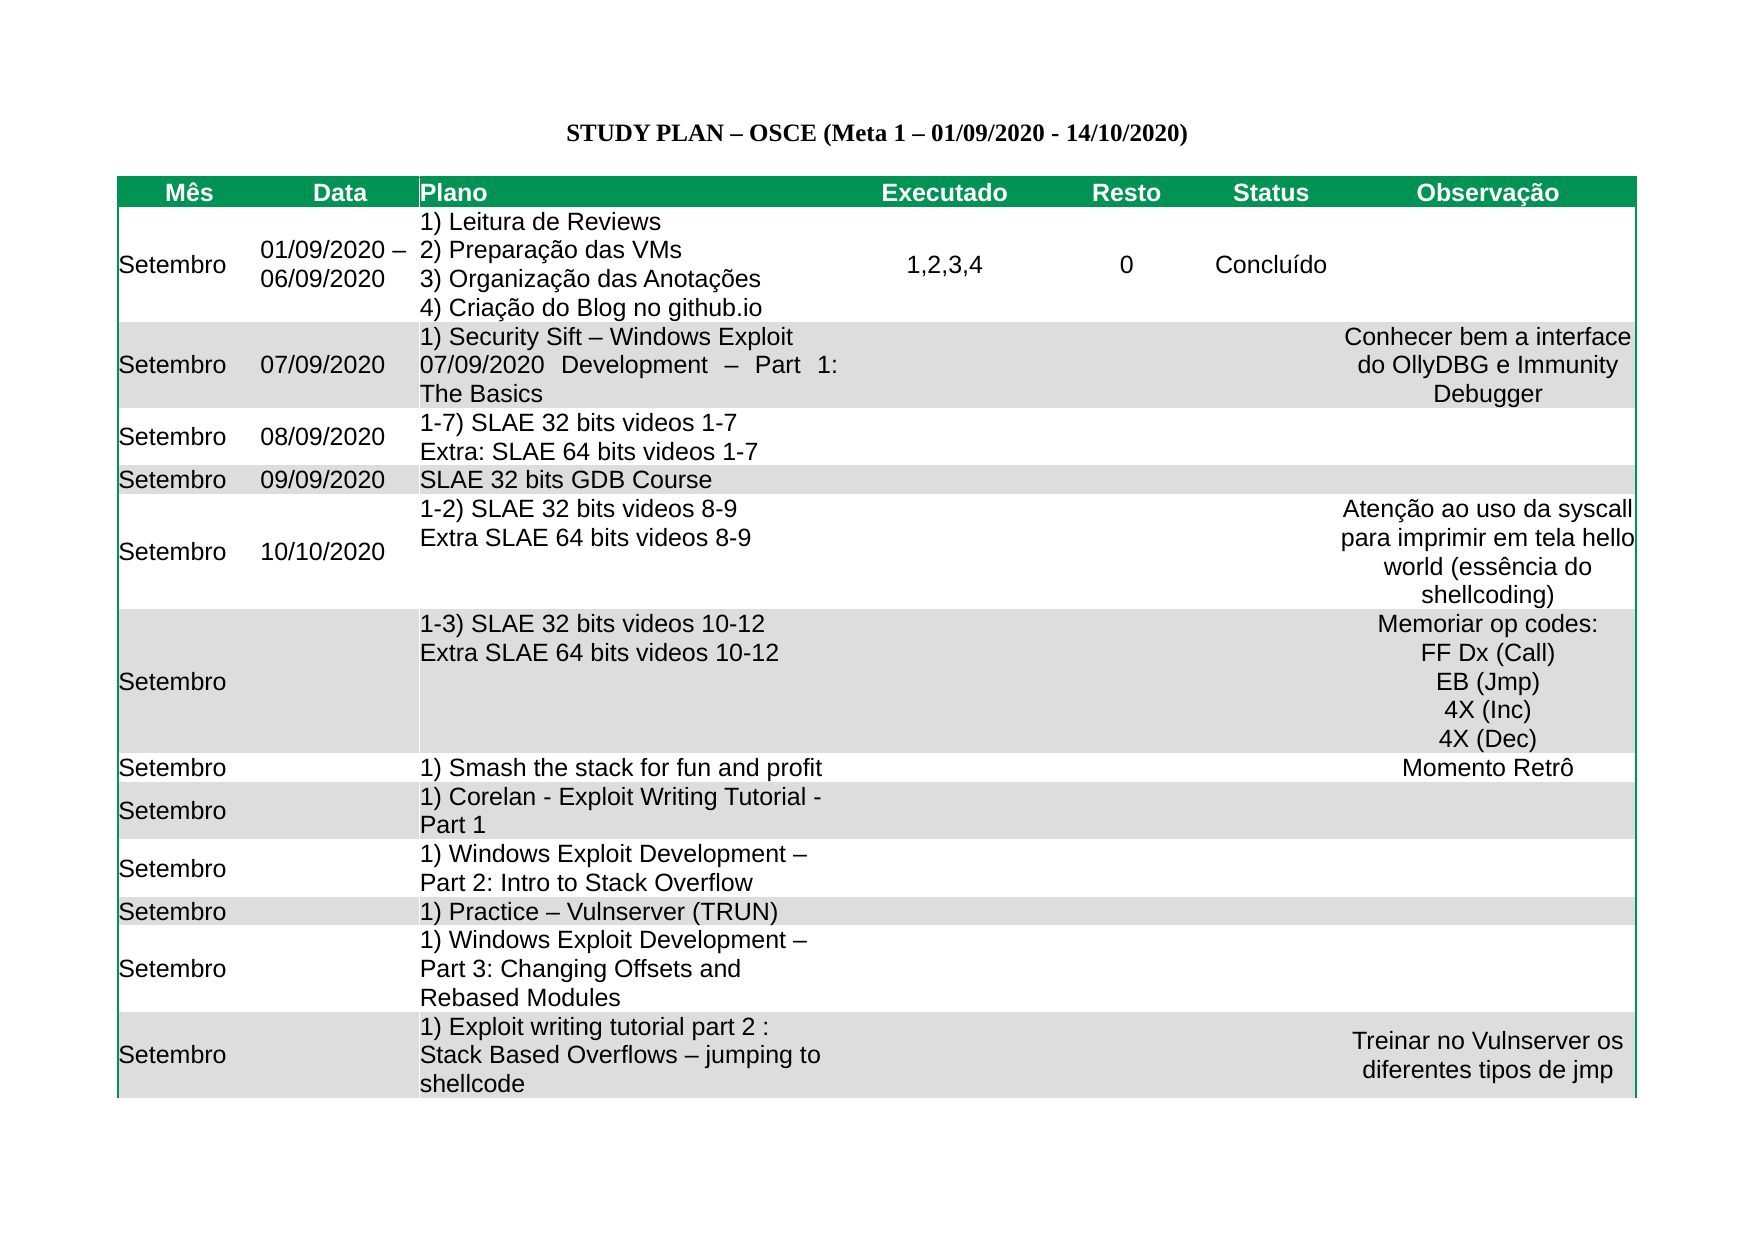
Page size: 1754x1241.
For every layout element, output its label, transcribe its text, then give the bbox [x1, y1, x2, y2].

table_cell [838, 609, 1051, 753]
table_cell [838, 465, 1051, 494]
table_cell Setembro [119, 839, 260, 897]
table_cell [1202, 897, 1340, 925]
table_header Observação [1340, 178, 1635, 207]
table_cell [1340, 925, 1635, 1012]
table_cell Setembro [119, 925, 260, 1012]
table_cell [838, 839, 1051, 897]
table_cell Treinar no Vulnserver os diferentes tipos de jmp [1340, 1012, 1635, 1098]
table_cell Memoriar op codes: FF Dx (Call) EB (Jmp) 4X (Inc) 4X (Dec) [1340, 609, 1635, 753]
table_cell [1051, 925, 1202, 1012]
table_cell [1051, 839, 1202, 897]
table_cell [1202, 753, 1340, 782]
table_cell 09/09/2020 [260, 465, 419, 494]
table_cell [1051, 753, 1202, 782]
table_cell [838, 753, 1051, 782]
table_cell [838, 897, 1051, 925]
table_cell [1202, 609, 1340, 753]
table_cell [1340, 839, 1635, 897]
table_header Plano [420, 178, 838, 207]
table_cell Setembro [119, 494, 260, 609]
table_cell Setembro [119, 465, 260, 494]
table_cell 1) Leitura de Reviews 2) Preparação das VMs 3) Organização das Anotações 4) Criação do Blog no github.io [420, 207, 838, 322]
table_cell 1,2,3,4 [838, 207, 1051, 322]
table_cell Conhecer bem a interface do OllyDBG e Immunity Debugger [1340, 322, 1635, 408]
table_header Status [1202, 178, 1340, 207]
table_cell 1-7) SLAE 32 bits videos 1-7 Extra: SLAE 64 bits videos 1-7 [420, 408, 838, 465]
table_cell 1) Practice – Vulnserver (TRUN) [420, 897, 838, 925]
table_cell Atenção ao uso da syscall para imprimir em tela hello world (essência do shellcoding) [1340, 494, 1635, 609]
table_cell Setembro [119, 753, 260, 782]
table_cell Setembro [119, 897, 260, 925]
table_cell Setembro [119, 782, 260, 839]
table_cell 07/09/2020 [260, 322, 419, 408]
table_cell Concluído [1202, 207, 1340, 322]
table_cell [838, 408, 1051, 465]
table_cell [838, 925, 1051, 1012]
table_cell 0 [1051, 207, 1202, 322]
table_cell [1340, 782, 1635, 839]
table_cell [1202, 465, 1340, 494]
table_header Mês [119, 178, 260, 207]
table_cell [838, 322, 1051, 408]
table_cell 1) Security Sift – Windows Exploit 07/09/2020 Development – Part 1: The Basics [420, 322, 838, 408]
table_cell [1202, 839, 1340, 897]
table_cell Setembro [119, 1012, 260, 1098]
table_cell [1051, 609, 1202, 753]
table_cell [1051, 782, 1202, 839]
table_cell Setembro [119, 322, 260, 408]
table_cell 1) Windows Exploit Development – Part 2: Intro to Stack Overflow [420, 839, 838, 897]
table_cell [260, 925, 419, 1012]
table_header Resto [1051, 178, 1202, 207]
table_cell [1051, 465, 1202, 494]
table_cell SLAE 32 bits GDB Course [420, 465, 838, 494]
table_cell [260, 609, 419, 753]
table_cell 01/09/2020 – 06/09/2020 [260, 207, 419, 322]
table_cell [1340, 408, 1635, 465]
table_cell 08/09/2020 [260, 408, 419, 465]
table_cell [838, 782, 1051, 839]
table_cell [1051, 408, 1202, 465]
table_cell [1340, 897, 1635, 925]
table_cell [1051, 897, 1202, 925]
table_cell [1051, 1012, 1202, 1098]
table_cell Setembro [119, 609, 260, 753]
table_cell 1) Corelan - Exploit Writing Tutorial - Part 1 [420, 782, 838, 839]
table_cell 1-2) SLAE 32 bits videos 8-9 Extra SLAE 64 bits videos 8-9 [420, 494, 838, 609]
table_cell [260, 753, 419, 782]
table_header Executado [838, 178, 1051, 207]
table_cell [838, 494, 1051, 609]
table_cell [1202, 494, 1340, 609]
table_cell [1202, 408, 1340, 465]
table_cell [1051, 322, 1202, 408]
table_cell Setembro [119, 207, 260, 322]
table_cell [260, 1012, 419, 1098]
table_cell [838, 1012, 1051, 1098]
table_cell [1202, 1012, 1340, 1098]
table_cell [1340, 207, 1635, 322]
table_cell 1-3) SLAE 32 bits videos 10-12 Extra SLAE 64 bits videos 10-12 [420, 609, 838, 753]
table_cell 10/10/2020 [260, 494, 419, 609]
table_cell 1) Windows Exploit Development – Part 3: Changing Offsets and Rebased Modules [420, 925, 838, 1012]
table_header Data [260, 178, 419, 207]
table_cell [1340, 465, 1635, 494]
table_cell Setembro [119, 408, 260, 465]
table_cell [260, 782, 419, 839]
table_cell Momento Retrô [1340, 753, 1635, 782]
table_cell [1202, 925, 1340, 1012]
table_cell [260, 839, 419, 897]
table_cell [1202, 782, 1340, 839]
table_cell 1) Smash the stack for fun and profit [420, 753, 838, 782]
table_cell [260, 897, 419, 925]
table_cell [1051, 494, 1202, 609]
table_cell [1202, 322, 1340, 408]
table_cell 1) Exploit writing tutorial part 2 : Stack Based Overflows – jumping to shellcode [420, 1012, 838, 1098]
